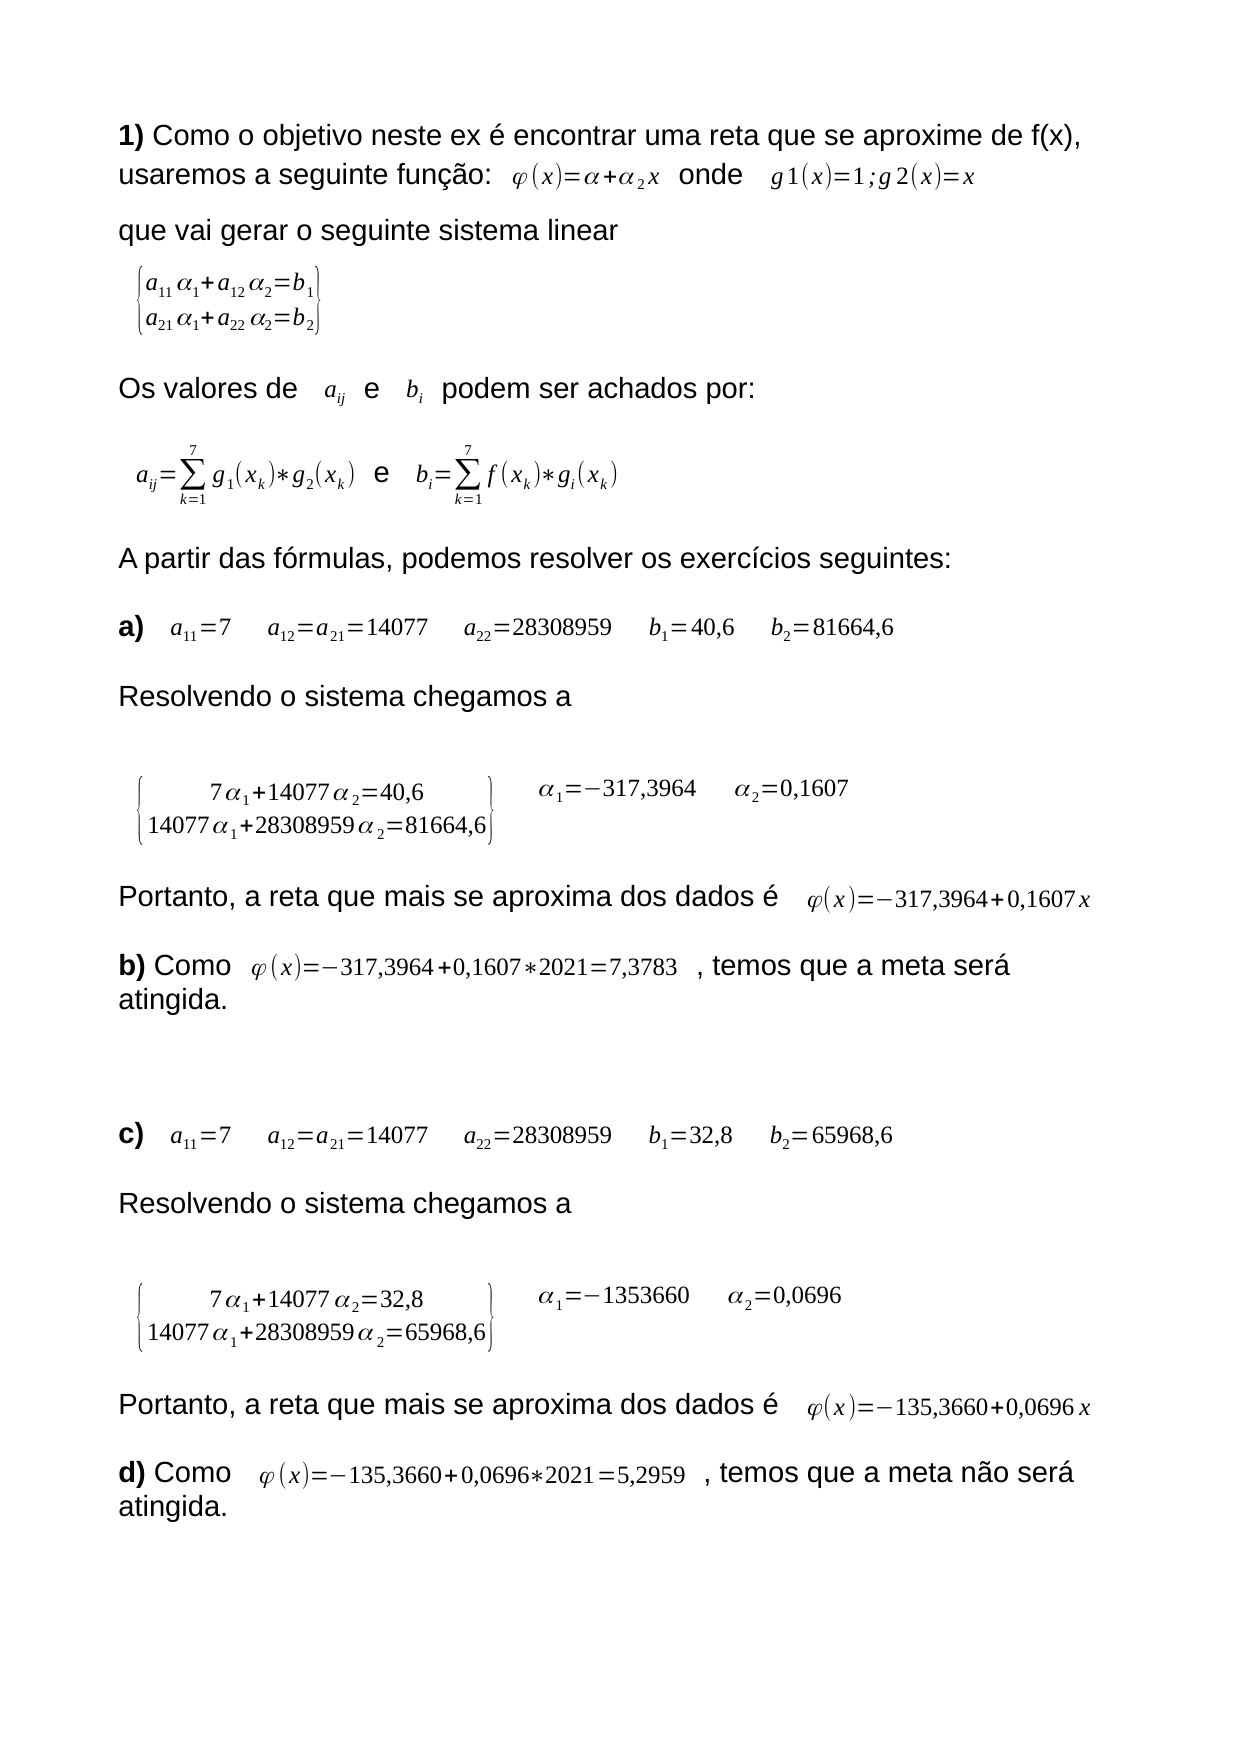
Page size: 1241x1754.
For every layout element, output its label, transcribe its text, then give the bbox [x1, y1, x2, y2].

text b) Como, temos que a meta será atingida. [118, 947, 1122, 1016]
text Portanto, a reta que mais se aproxima dos dados é [118, 1387, 1122, 1421]
text que vai gerar o seguinte sistema linear [118, 213, 1122, 246]
text Resolvendo o sistema chegamos a [118, 1186, 1122, 1220]
text Resolvendo o sistema chegamos a [118, 679, 1122, 712]
text d) Como , temos que a meta não será atingida. [118, 1455, 1122, 1523]
text A partir das fórmulas, podemos resolver os exercícios seguintes: [118, 542, 1122, 575]
text c) [118, 1116, 1122, 1153]
text Portanto, a reta que mais se aproxima dos dados é [118, 879, 1122, 914]
text e [118, 441, 1122, 508]
text 1) Como o objetivo neste ex é encontrar uma reta que se aproxime de f(x), usaremos a seguinte função:onde [118, 118, 1122, 193]
text a) [118, 609, 1122, 645]
text Os valores de e podem ser achados por: [118, 371, 1122, 407]
